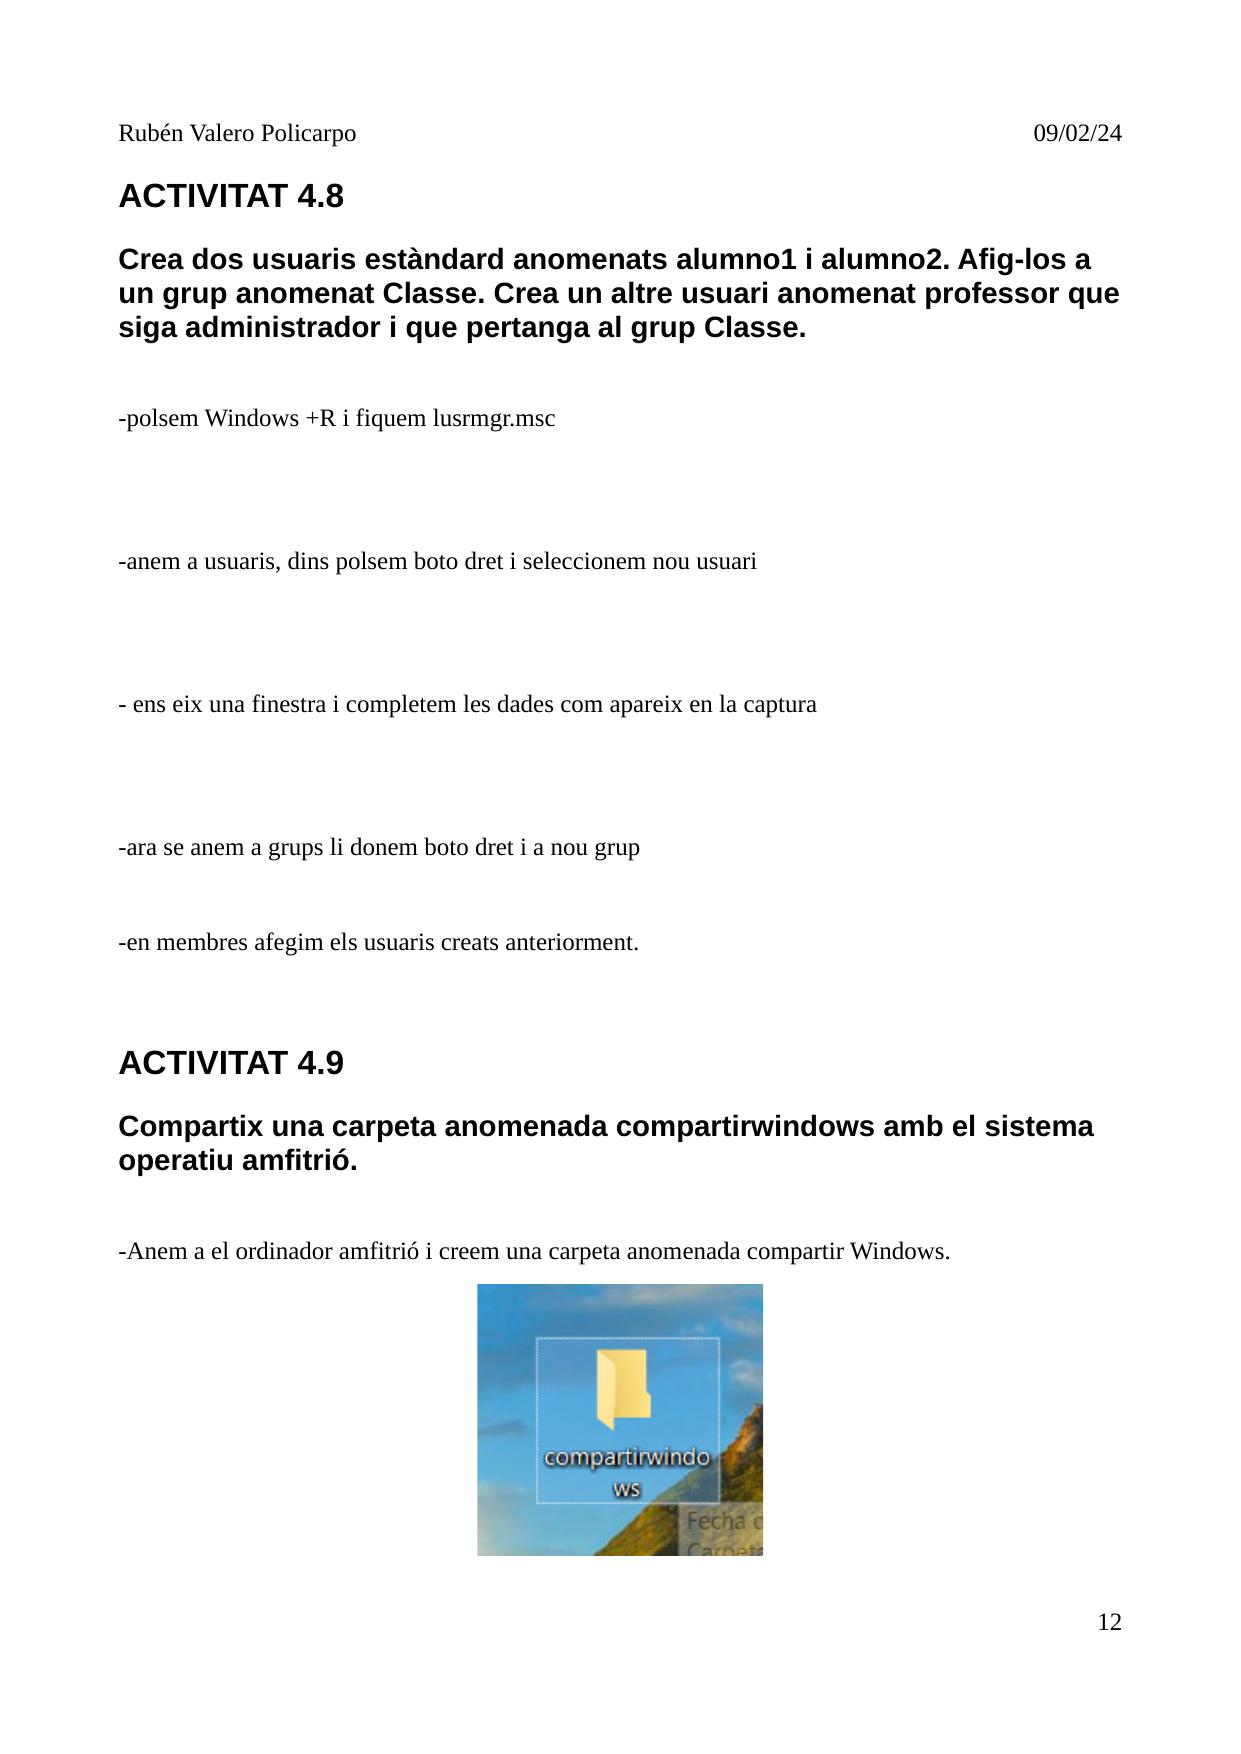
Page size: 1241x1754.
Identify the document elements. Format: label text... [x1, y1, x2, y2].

subtitle ACTIVITAT 4.9 [118, 1043, 1122, 1082]
text -polsem Windows +R i fiquem lusrmgr.msc [118, 403, 1122, 432]
text -ara se anem a grups li donem boto dret i a nou grup [118, 832, 1122, 861]
text -Anem a el ordinador amfitrió i creem una carpeta anomenada compartir Windows. [118, 1236, 1122, 1265]
text -anem a usuaris, dins polsem boto dret i seleccionem nou usuari [118, 546, 1122, 575]
subtitle ACTIVITAT 4.8 [118, 176, 1122, 215]
subtitle Crea dos usuaris estàndard anomenats alumno1 i alumno2. Afig-los a un grup anomenat Classe. Crea un altre usuari anomenat professor que siga administrador i que pertanga al grup Classe. [118, 242, 1122, 343]
picture [477, 1284, 764, 1556]
text -en membres afegim els usuaris creats anteriorment. [118, 927, 1122, 956]
text - ens eix una finestra i completem les dades com apareix en la captura [118, 689, 1122, 718]
subtitle Compartix una carpeta anomenada compartirwindows amb el sistema operatiu amfitrió. [118, 1109, 1122, 1176]
